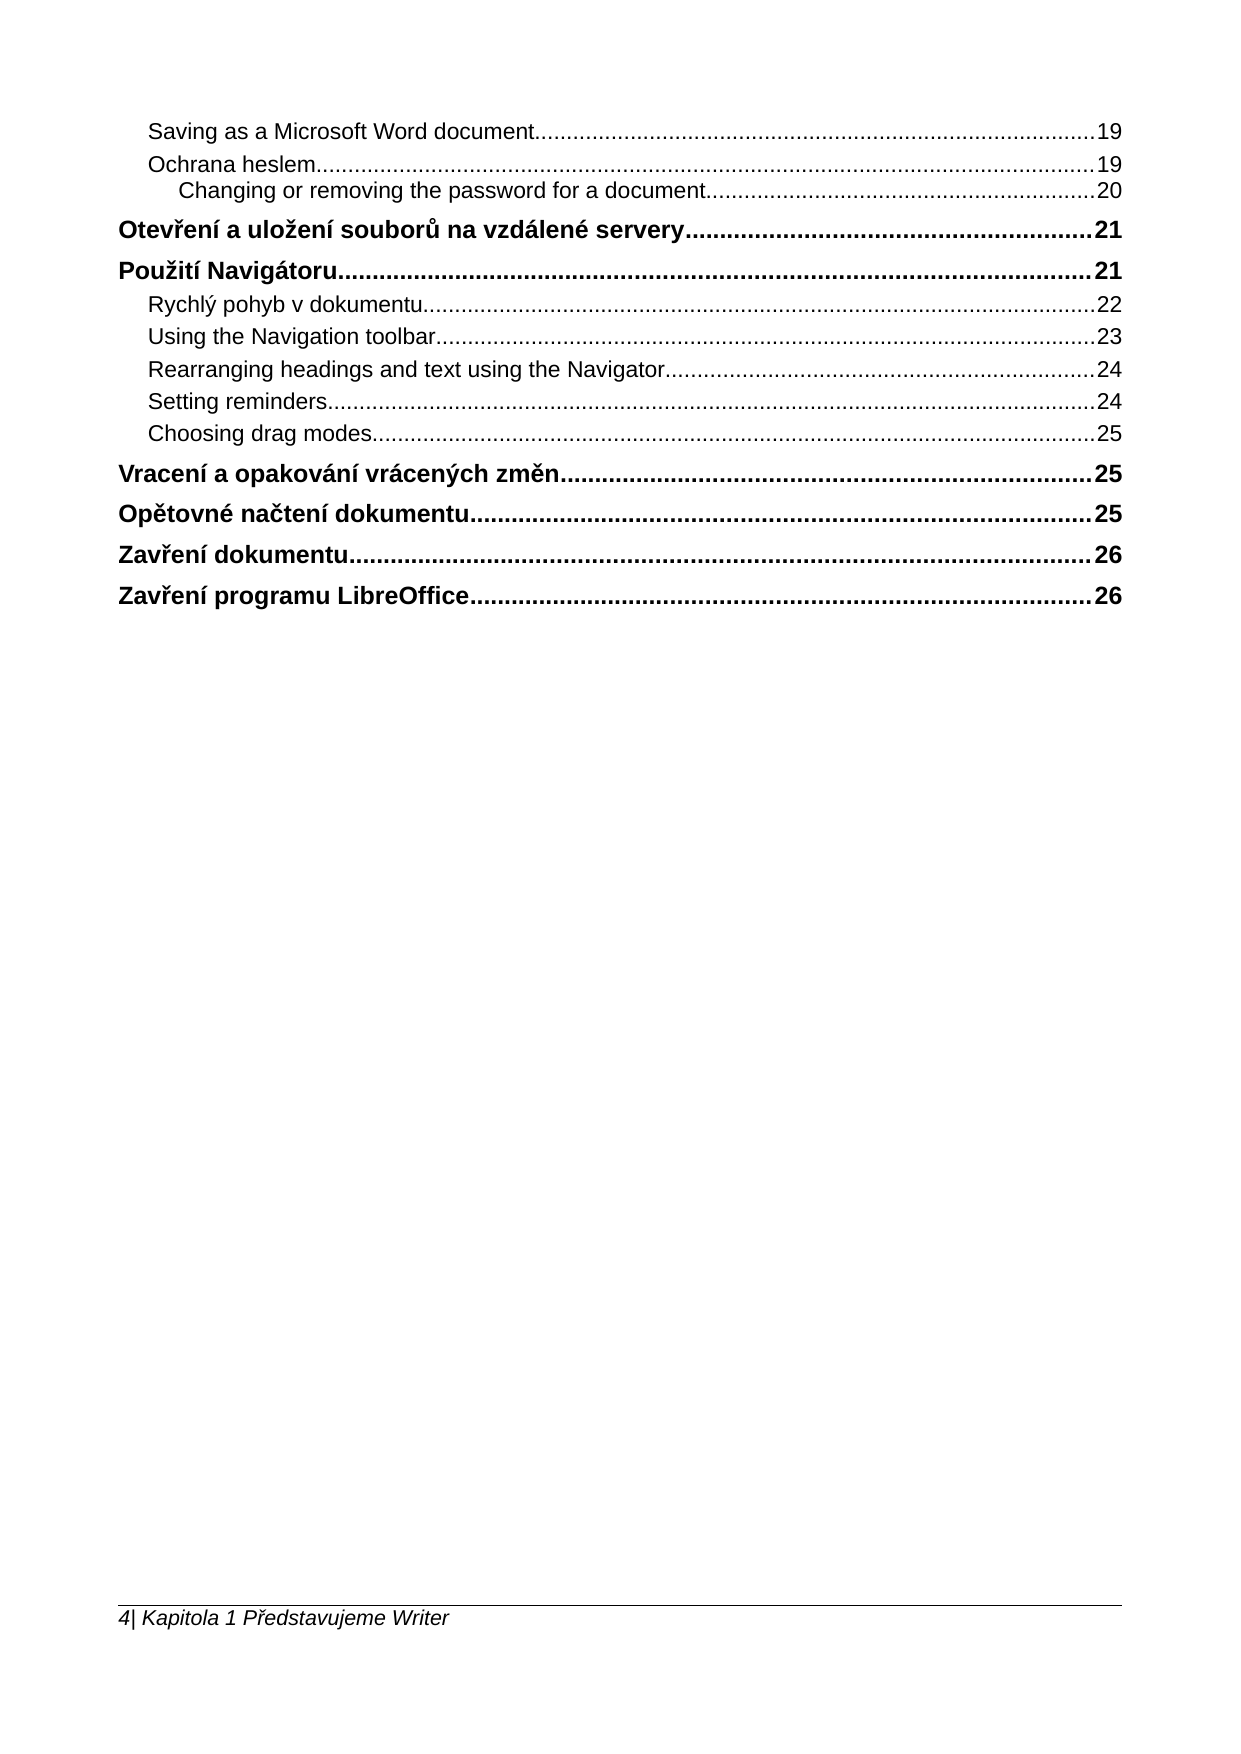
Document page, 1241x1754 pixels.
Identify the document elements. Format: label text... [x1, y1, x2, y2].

text Changing or removing the password for a document 20 [178, 177, 1122, 203]
text Saving as a Microsoft Word document 19 [148, 118, 1122, 144]
text Choosing drag modes 25 [148, 420, 1122, 447]
text Použití Navigátoru 21 [118, 256, 1122, 285]
text Rearranging headings and text using the Navigator 24 [148, 356, 1122, 382]
text Ochrana heslem 19 [148, 151, 1122, 177]
text Otevření a uložení souborů na vzdálené servery 21 [118, 215, 1122, 244]
text Vracení a opakování vrácených změn 25 [118, 459, 1122, 487]
text Rychlý pohyb v dokumentu 22 [148, 291, 1122, 317]
text Opětovné načtení dokumentu 25 [118, 499, 1122, 528]
text Zavření dokumentu 26 [118, 540, 1122, 569]
text Using the Navigation toolbar 23 [148, 323, 1122, 349]
text Zavření programu LibreOffice 26 [118, 581, 1122, 609]
text Setting reminders 24 [148, 388, 1122, 414]
